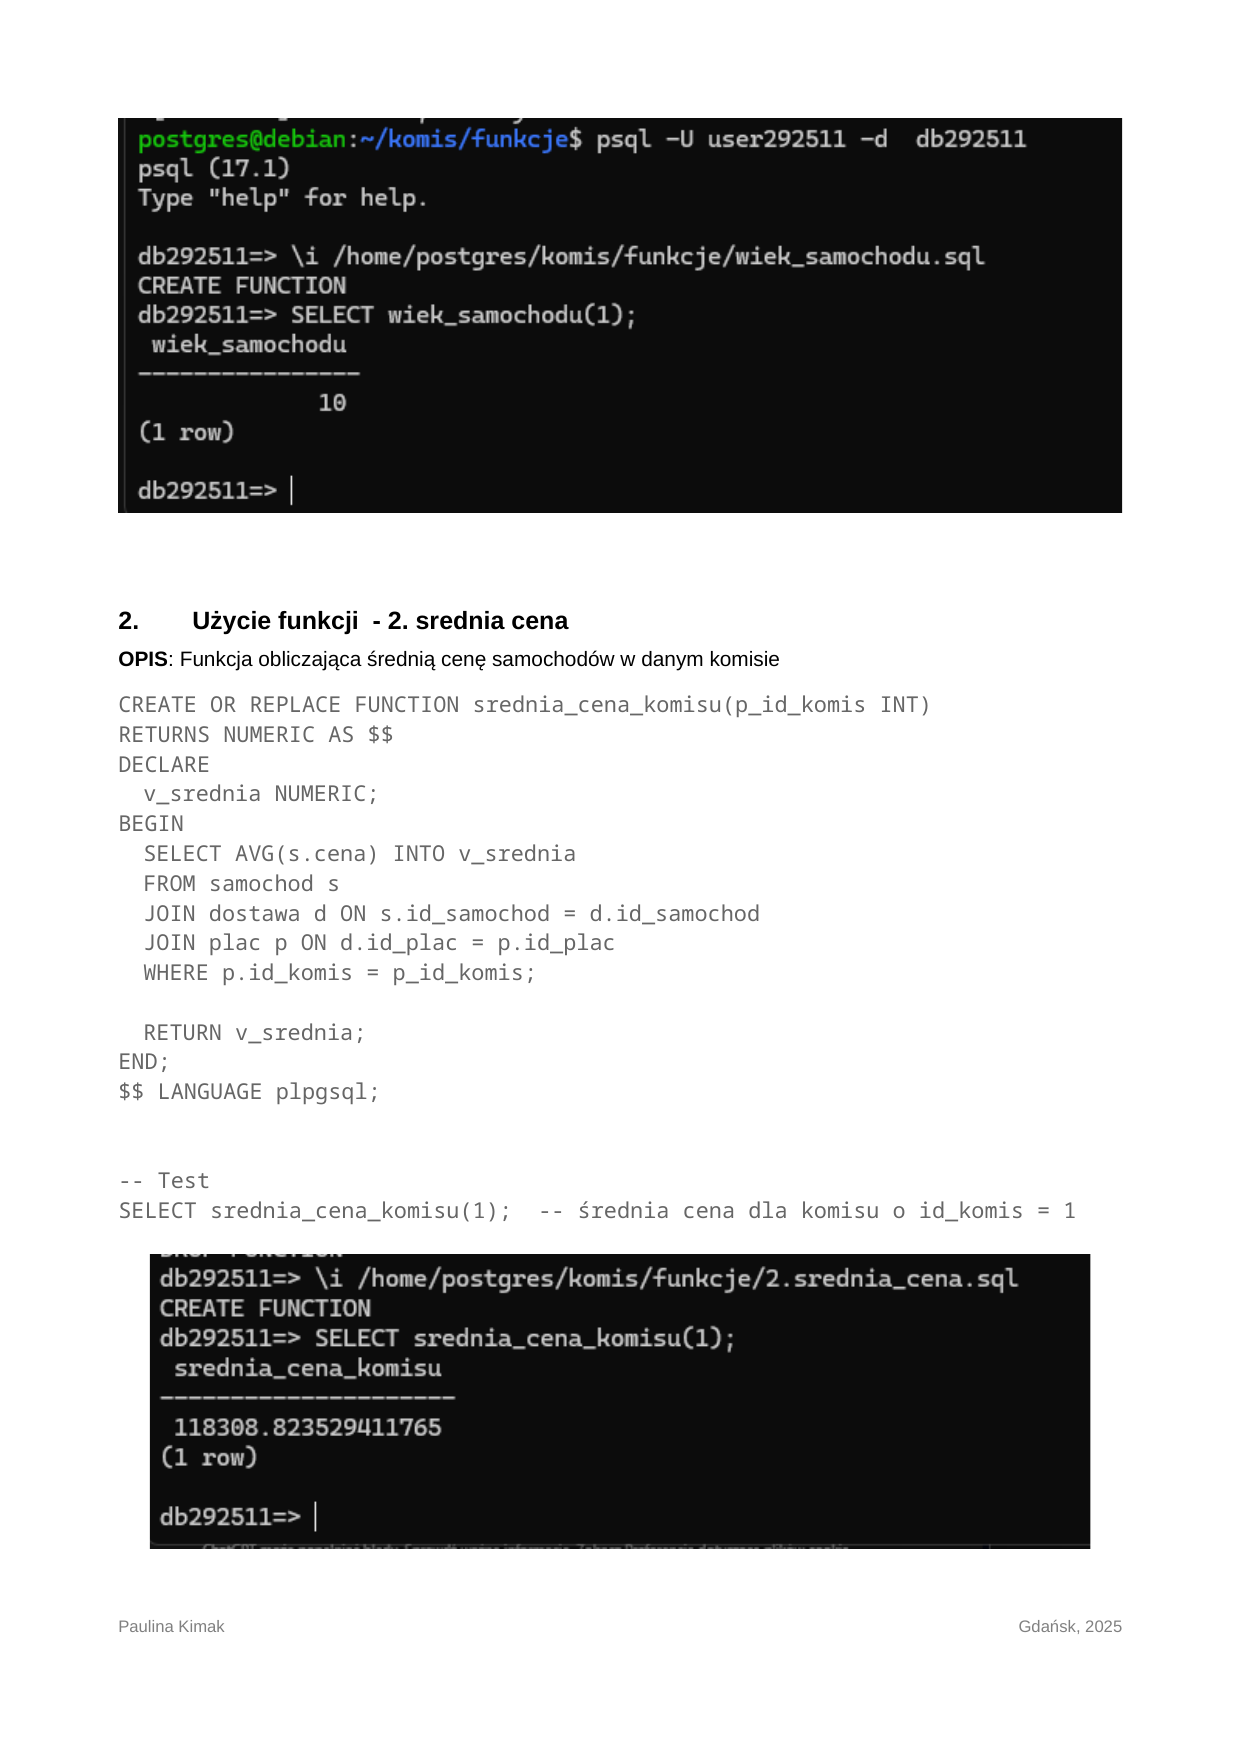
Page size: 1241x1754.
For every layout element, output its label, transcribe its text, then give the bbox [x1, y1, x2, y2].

text $$ LANGUAGE plpgsql; [118, 1076, 1122, 1106]
text DECLARE [118, 748, 1122, 778]
text CREATE OR REPLACE FUNCTION srednia_cena_komisu(p_id_komis INT) [118, 689, 1122, 719]
text OPIS: Funkcja obliczająca średnią cenę samochodów w danym komisie [118, 647, 1122, 671]
picture [118, 118, 1123, 513]
text FROM samochod s [118, 868, 1122, 897]
text RETURN v_srednia; [118, 1017, 1122, 1046]
text v_srednia NUMERIC; [118, 778, 1122, 808]
text SELECT srednia_cena_komisu(1); -- średnia cena dla komisu o id_komis = 1 [118, 1195, 1122, 1225]
text BEGIN [118, 808, 1122, 838]
text RETURNS NUMERIC AS $$ [118, 719, 1122, 748]
picture [149, 1254, 1091, 1549]
text SELECT AVG(s.cena) INTO v_srednia [118, 838, 1122, 868]
text END; [118, 1046, 1122, 1076]
text JOIN dostawa d ON s.id_samochod = d.id_samochod [118, 897, 1122, 927]
subtitle Użycie funkcji - 2. srednia cena [118, 606, 1122, 634]
text -- Test [118, 1165, 1122, 1195]
text WHERE p.id_komis = p_id_komis; [118, 957, 1122, 987]
text JOIN plac p ON d.id_plac = p.id_plac [118, 927, 1122, 957]
